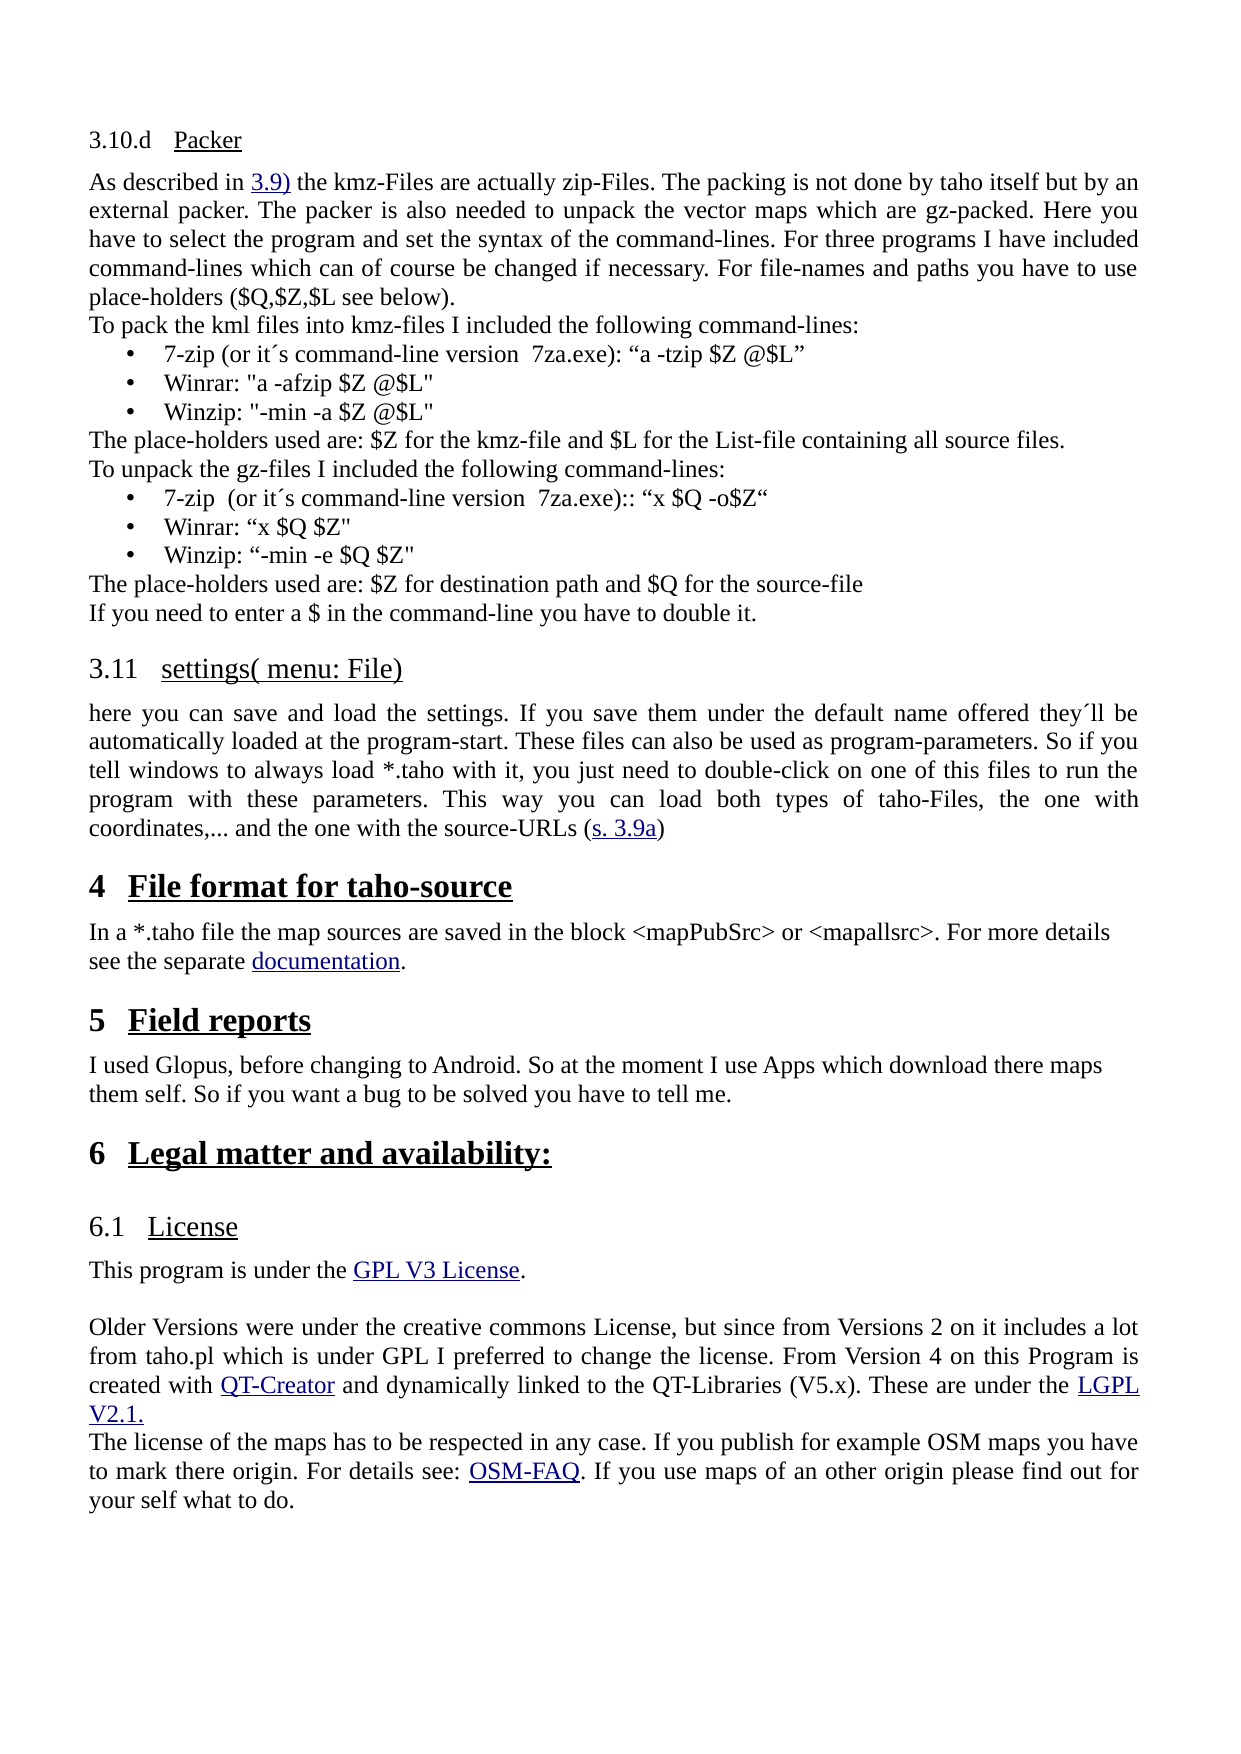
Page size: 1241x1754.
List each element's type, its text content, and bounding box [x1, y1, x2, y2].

text In a *.taho file the map sources are saved in the block <mapPubSrc> or <mapallsrc>. For more details see the separate documentation. [88, 917, 1140, 975]
list 7-zip (or it´s command-line version 7za.exe):: “x $Q -o$Z“ [126, 483, 1140, 512]
list Winrar: "a -afzip $Z @$L" [126, 368, 1140, 397]
text Older Versions were under the creative commons License, but since from Versions 2 on it includes a lot from taho.pl which is under GPL I preferred to change the license. From Version 4 on this Program is created with QT-Creator and dynamically linked to the QT-Libraries (V5.x). These are under the LGPL V2.1. [88, 1312, 1140, 1427]
text here you can save and load the settings. If you save them under the default name offered they´ll be automatically loaded at the program-start. These files can also be used as program-parameters. So if you tell windows to always load *.taho with it, you just need to double-click on one of this files to run the program with these parameters. This way you can load both types of taho-Files, the one with coordinates,... and the one with the source-URLs (s. 3.9a) [88, 698, 1140, 841]
text This program is under the GPL V3 License. [88, 1255, 1140, 1284]
text The place-holders used are: $Z for destination path and $Q for the source-file [88, 569, 1140, 598]
text If you need to enter a $ in the command-line you have to double it. [88, 598, 1140, 627]
subtitle Legal matter and availability: [88, 1133, 1140, 1171]
list Winzip: "-min -a $Z @$L" [126, 397, 1140, 425]
subtitle Field reports [88, 1000, 1140, 1038]
subtitle settings( menu: File) [88, 652, 1140, 685]
text To unpack the gz-files I included the following command-lines: [88, 454, 1140, 483]
text To pack the kml files into kmz-files I included the following command-lines: [88, 310, 1140, 339]
list 7-zip (or it´s command-line version 7za.exe): “a -tzip $Z @$L” [126, 339, 1140, 368]
subtitle File format for taho-source [88, 866, 1140, 905]
list Winzip: “-min -e $Q $Z" [126, 540, 1140, 569]
text As described in 3.9) the kmz-Files are actually zip-Files. The packing is not done by taho itself but by an external packer. The packer is also needed to unpack the vector maps which are gz-packed. Here you have to select the program and set the syntax of the command-lines. For three programs I have included command-lines which can of course be changed if necessary. For file-names and paths you have to use place-holders ($Q,$Z,$L see below). [88, 167, 1140, 310]
text I used Glopus, before changing to Android. So at the moment I use Apps which download there maps them self. So if you want a bug to be solved you have to tell me. [88, 1051, 1140, 1108]
list Winrar: “x $Q $Z" [126, 512, 1140, 540]
subtitle Packer [88, 125, 1140, 154]
text The place-holders used are: $Z for the kmz-file and $L for the List-file containing all source files. [88, 425, 1140, 454]
subtitle License [88, 1209, 1140, 1242]
text The license of the maps has to be respected in any case. If you publish for example OSM maps you have to mark there origin. For details see: OSM-FAQ. If you use maps of an other origin please find out for your self what to do. [88, 1427, 1140, 1514]
